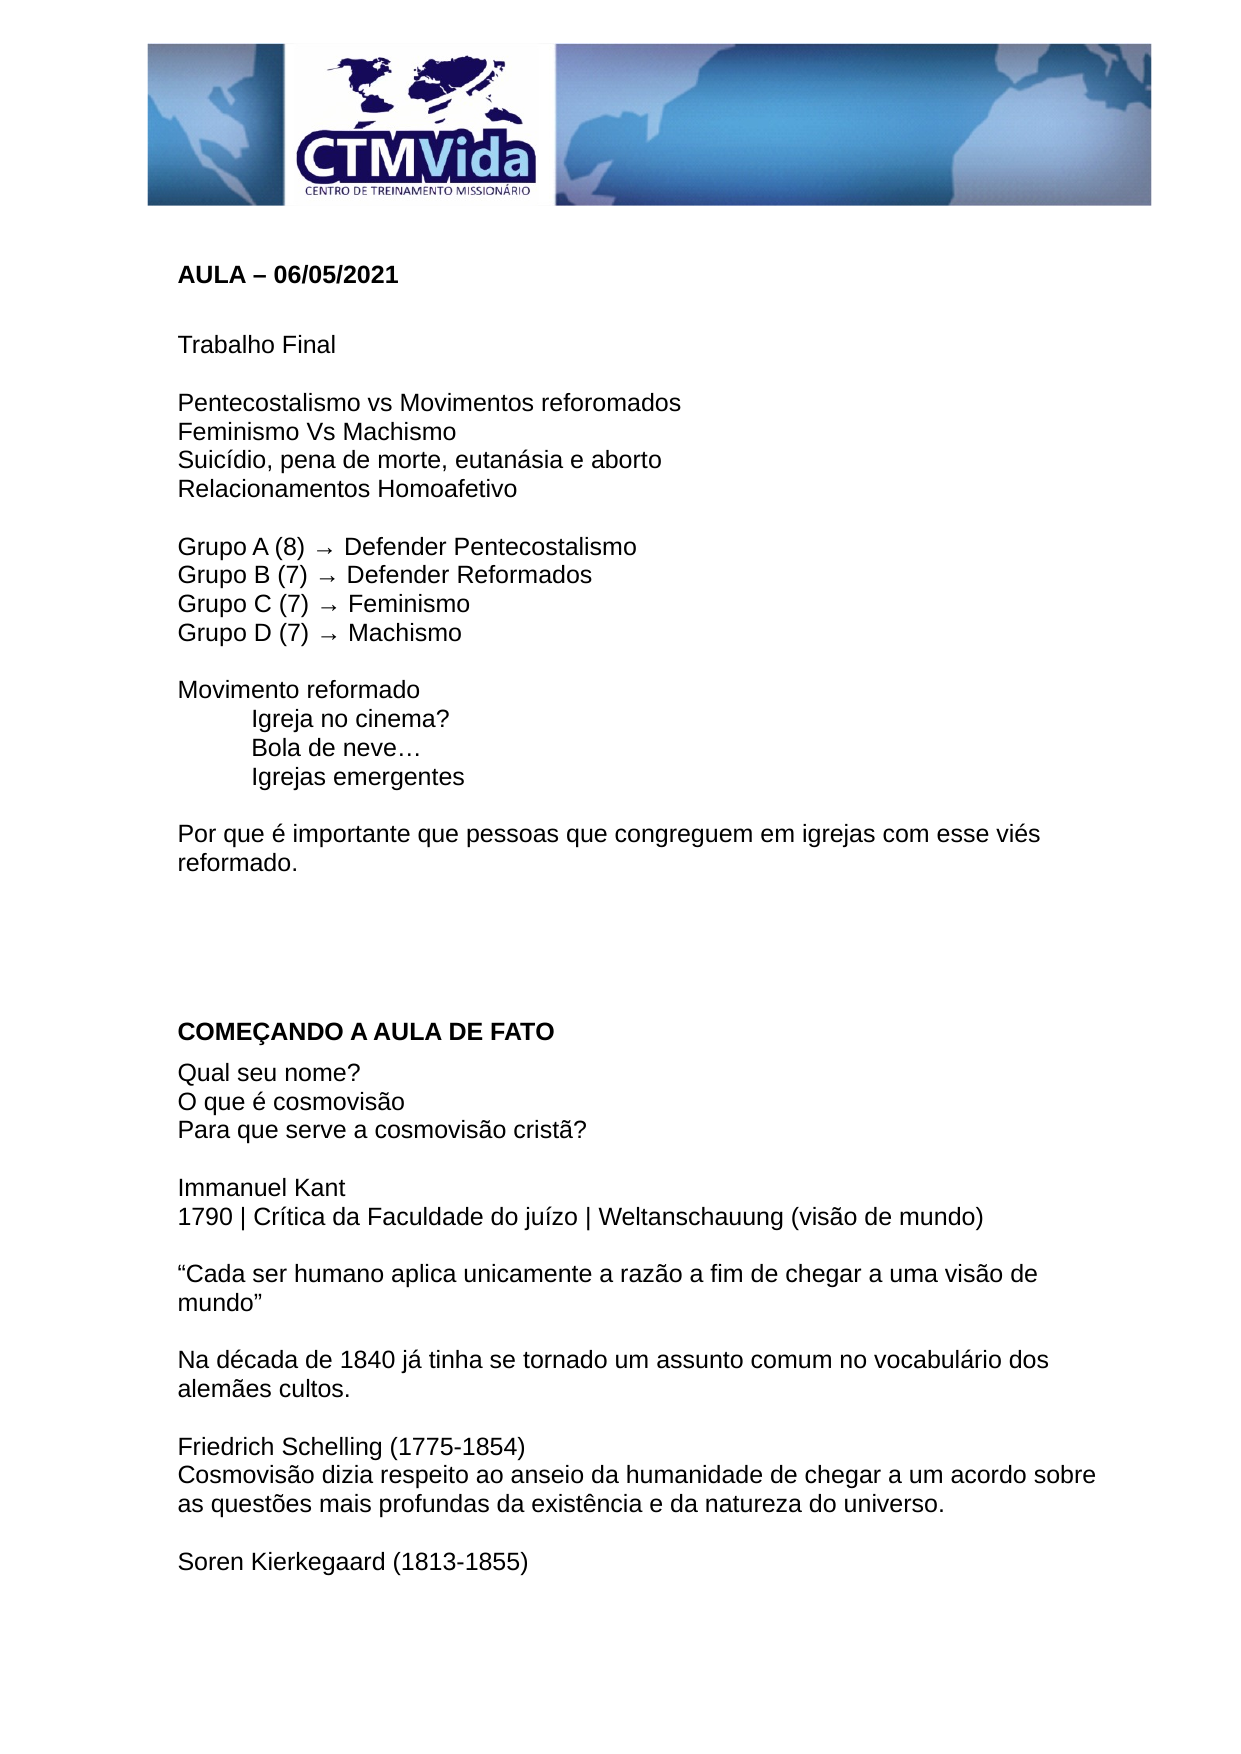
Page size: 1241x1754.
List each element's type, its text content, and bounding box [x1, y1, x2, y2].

text Feminismo Vs Machismo [177, 417, 1122, 445]
text Pentecostalismo vs Movimentos reforomados [177, 388, 1122, 417]
text 1790 | Crítica da Faculdade do juízo | Weltanschauung (visão de mundo) [177, 1202, 1122, 1230]
subtitle Começando a aula de fato [177, 1017, 1122, 1045]
text Friedrich Schelling (1775-1854) [177, 1432, 1122, 1460]
text Grupo A (8) → Defender Pentecostalismo [177, 532, 1122, 560]
text Soren Kierkegaard (1813-1855) [177, 1547, 1122, 1575]
text O que é cosmovisão [177, 1087, 1122, 1115]
picture [147, 43, 1152, 206]
text Na década de 1840 já tinha se tornado um assunto comum no vocabulário dos alemães cultos. [177, 1345, 1122, 1403]
text Igreja no cinema? [177, 704, 1122, 733]
subtitle AULA – 06/05/2021 [177, 260, 1122, 289]
text Relacionamentos Homoafetivo [177, 474, 1122, 503]
text Grupo D (7) → Machismo [177, 618, 1122, 647]
text Suicídio, pena de morte, eutanásia e aborto [177, 445, 1122, 474]
text Trabalho Final [177, 330, 1122, 359]
text Grupo B (7) → Defender Reformados [177, 560, 1122, 589]
text Bola de neve… [177, 733, 1122, 762]
text Igrejas emergentes [177, 762, 1122, 790]
text “Cada ser humano aplica unicamente a razão a fim de chegar a uma visão de mundo” [177, 1259, 1122, 1317]
text Qual seu nome? [177, 1058, 1122, 1087]
text Movimento reformado [177, 675, 1122, 704]
text Grupo C (7) → Feminismo [177, 589, 1122, 618]
text Por que é importante que pessoas que congreguem em igrejas com esse viés reformado. [177, 819, 1122, 877]
text Para que serve a cosmovisão cristã? [177, 1115, 1122, 1144]
text Immanuel Kant [177, 1173, 1122, 1202]
text Cosmovisão dizia respeito ao anseio da humanidade de chegar a um acordo sobre as questões mais profundas da existência e da natureza do universo. [177, 1460, 1122, 1518]
